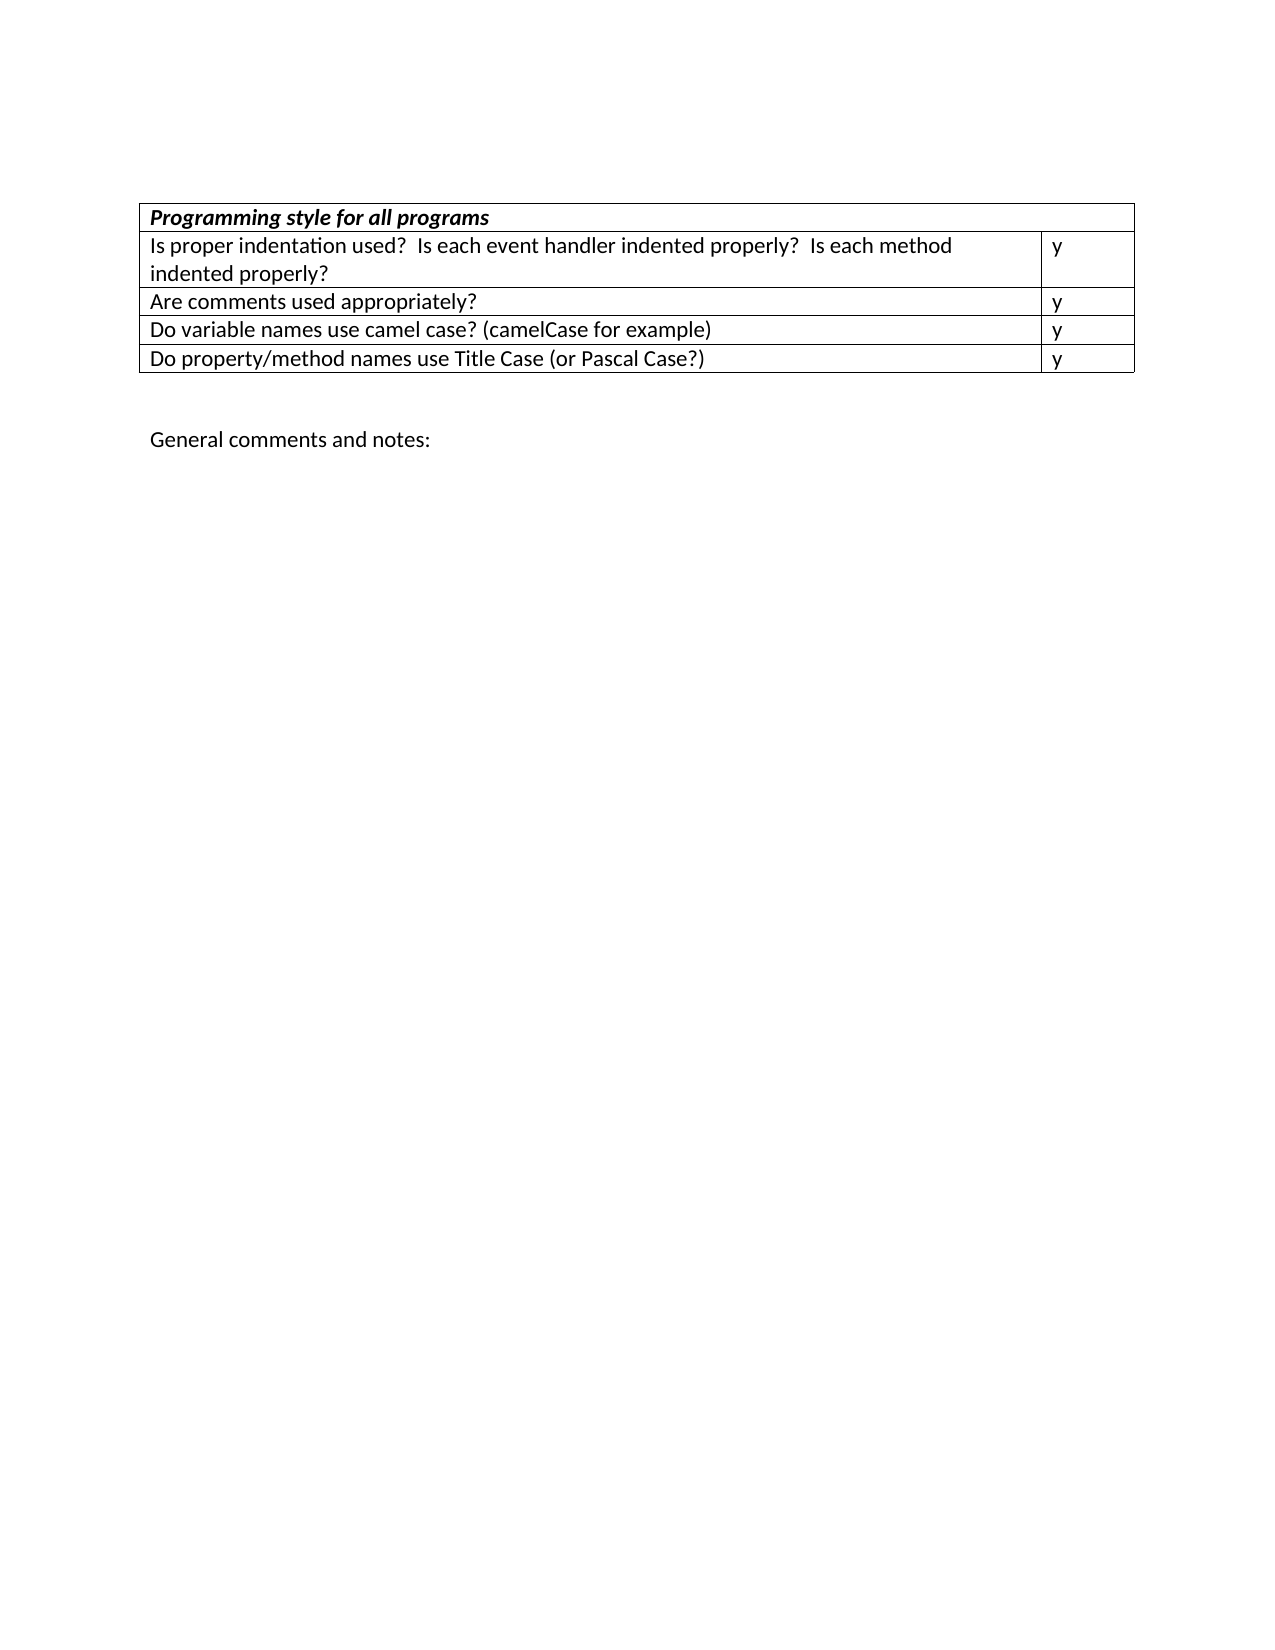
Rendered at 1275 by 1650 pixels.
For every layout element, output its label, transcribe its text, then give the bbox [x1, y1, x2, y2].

table_cell y [1042, 345, 1134, 372]
table_cell Is proper indentation used? Is each event handler indented properly? Is each method indented properly? [140, 232, 1041, 287]
table_cell Do variable names use camel case? (camelCase for example) [140, 316, 1041, 343]
text General comments and notes: [150, 425, 1125, 453]
table_cell y [1042, 316, 1134, 343]
table_cell y [1042, 232, 1134, 287]
table_cell y [1042, 288, 1134, 315]
table_header Programming style for all programs [140, 204, 1134, 231]
table_cell Are comments used appropriately? [140, 288, 1041, 315]
table_cell Do property/method names use Title Case (or Pascal Case?) [140, 345, 1041, 372]
